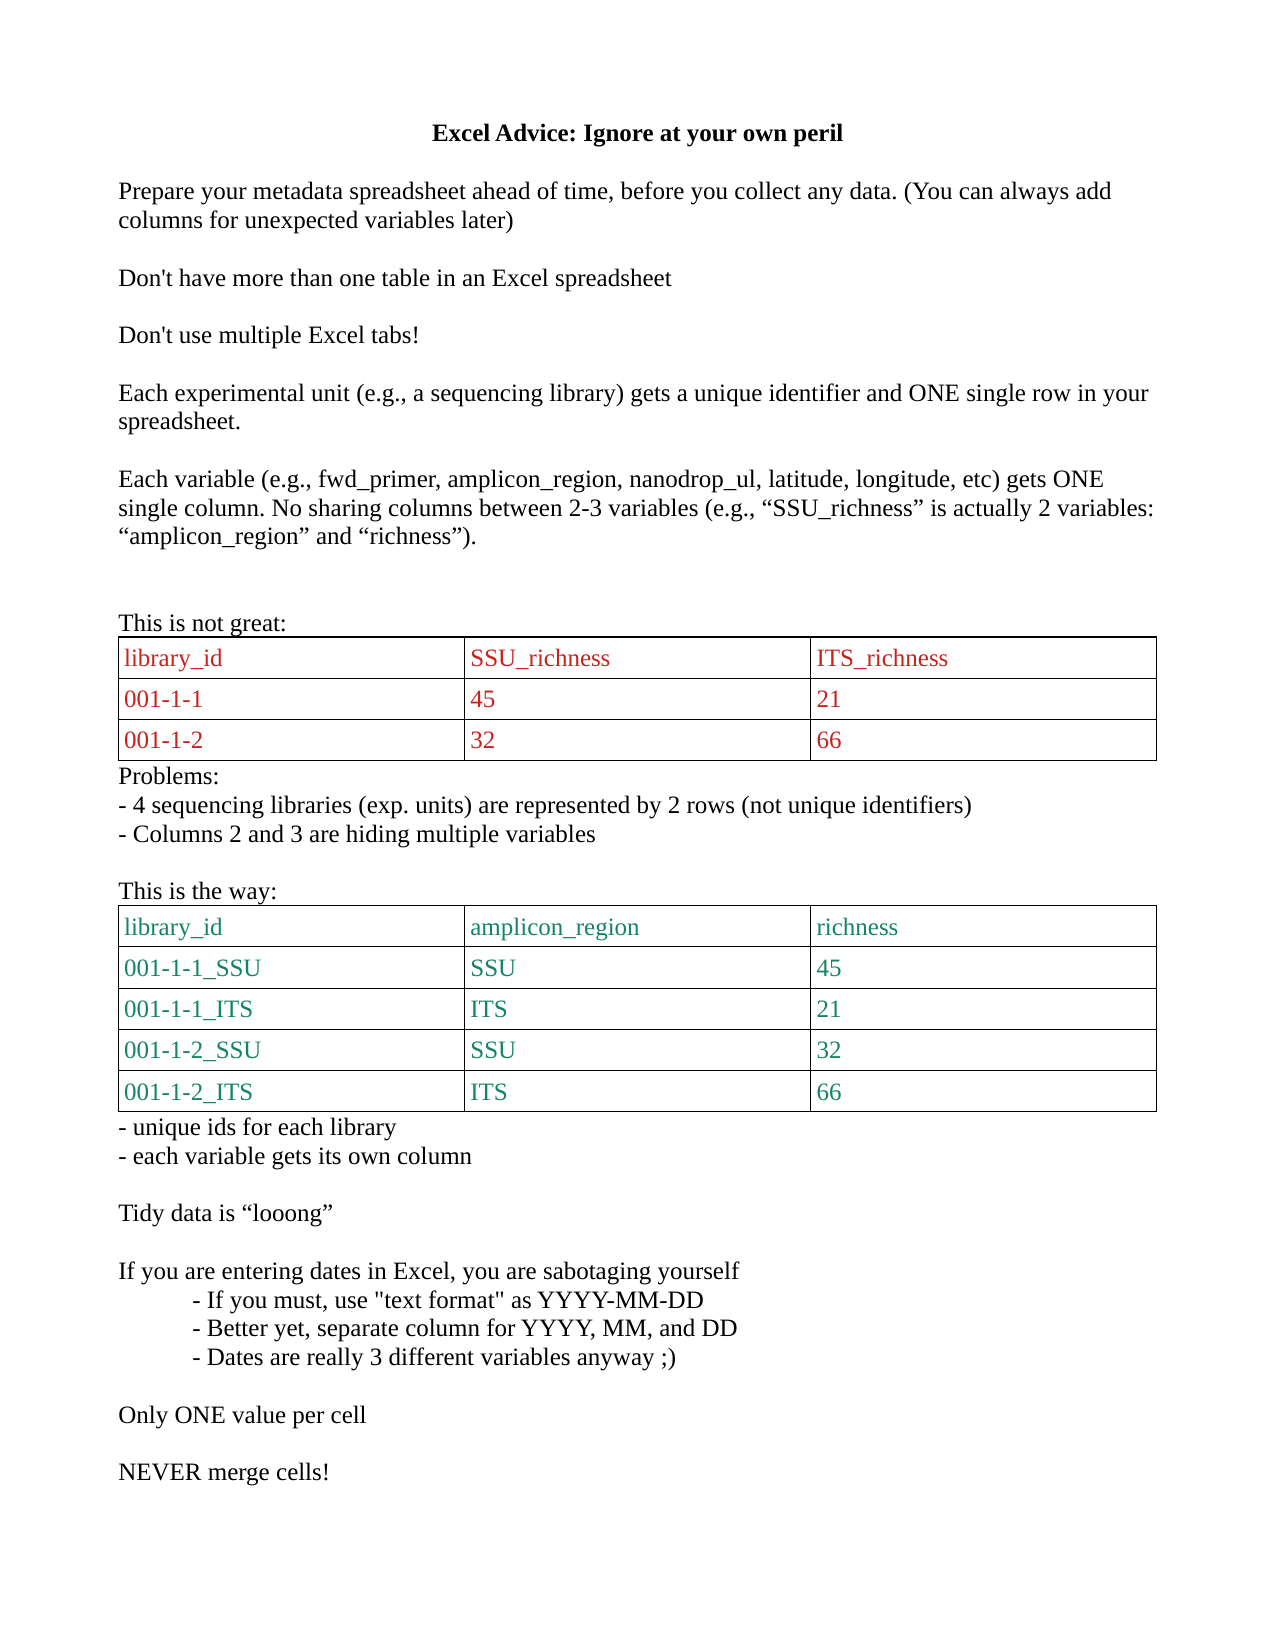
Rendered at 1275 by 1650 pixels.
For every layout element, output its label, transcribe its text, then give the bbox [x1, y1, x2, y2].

text - unique ids for each library [118, 1112, 1157, 1141]
table_cell 001-1-2_ITS [119, 1071, 464, 1111]
table_header amplicon_region [465, 906, 810, 946]
text - 4 sequencing libraries (exp. units) are represented by 2 rows (not unique identifiers) [118, 790, 1157, 819]
text NEVER merge cells! [118, 1457, 1157, 1486]
table_cell 001-1-1_ITS [119, 989, 464, 1029]
table_cell 66 [811, 1071, 1156, 1111]
text Prepare your metadata spreadsheet ahead of time, before you collect any data. (You can always add columns for unexpected variables later) [118, 176, 1157, 234]
text - Dates are really 3 different variables anyway ;) [118, 1342, 1157, 1371]
table_cell 001-1-1_SSU [119, 947, 464, 987]
table_cell 001-1-2_SSU [119, 1030, 464, 1070]
table_cell 45 [811, 947, 1156, 987]
text - If you must, use "text format" as YYYY-MM-DD [118, 1285, 1157, 1313]
table_header ITS_richness [811, 638, 1156, 678]
text If you are entering dates in Excel, you are sabotaging yourself [118, 1256, 1157, 1285]
table_cell 21 [811, 679, 1156, 719]
table_cell 21 [811, 989, 1156, 1029]
table_header library_id [119, 906, 464, 946]
text Tidy data is “looong” [118, 1198, 1157, 1227]
table_cell 001-1-1 [119, 679, 464, 719]
table_cell SSU [465, 947, 810, 987]
table_cell 45 [465, 679, 810, 719]
table_cell 32 [465, 720, 810, 760]
text This is the way: [118, 876, 1157, 905]
table_cell 66 [811, 720, 1156, 760]
table_cell 32 [811, 1030, 1156, 1070]
text Each variable (e.g., fwd_primer, amplicon_region, nanodrop_ul, latitude, longitude, etc) gets ONE single column. No sharing columns between 2-3 variables (e.g., “SSU_richness” is actually 2 variables: “amplicon_region” and “richness”). [118, 464, 1157, 550]
text - Better yet, separate column for YYYY, MM, and DD [118, 1313, 1157, 1342]
text This is not great: [118, 608, 1157, 636]
table_header SSU_richness [465, 638, 810, 678]
text Only ONE value per cell [118, 1400, 1157, 1428]
text - each variable gets its own column [118, 1141, 1157, 1170]
table_cell SSU [465, 1030, 810, 1070]
text - Columns 2 and 3 are hiding multiple variables [118, 819, 1157, 847]
text Don't have more than one table in an Excel spreadsheet [118, 263, 1157, 291]
text Each experimental unit (e.g., a sequencing library) gets a unique identifier and ONE single row in your spreadsheet. [118, 378, 1157, 435]
table_header library_id [119, 638, 464, 678]
table_cell ITS [465, 989, 810, 1029]
text Don't use multiple Excel tabs! [118, 320, 1157, 349]
table_cell ITS [465, 1071, 810, 1111]
table_cell 001-1-2 [119, 720, 464, 760]
table_header richness [811, 906, 1156, 946]
text Problems: [118, 761, 1157, 790]
